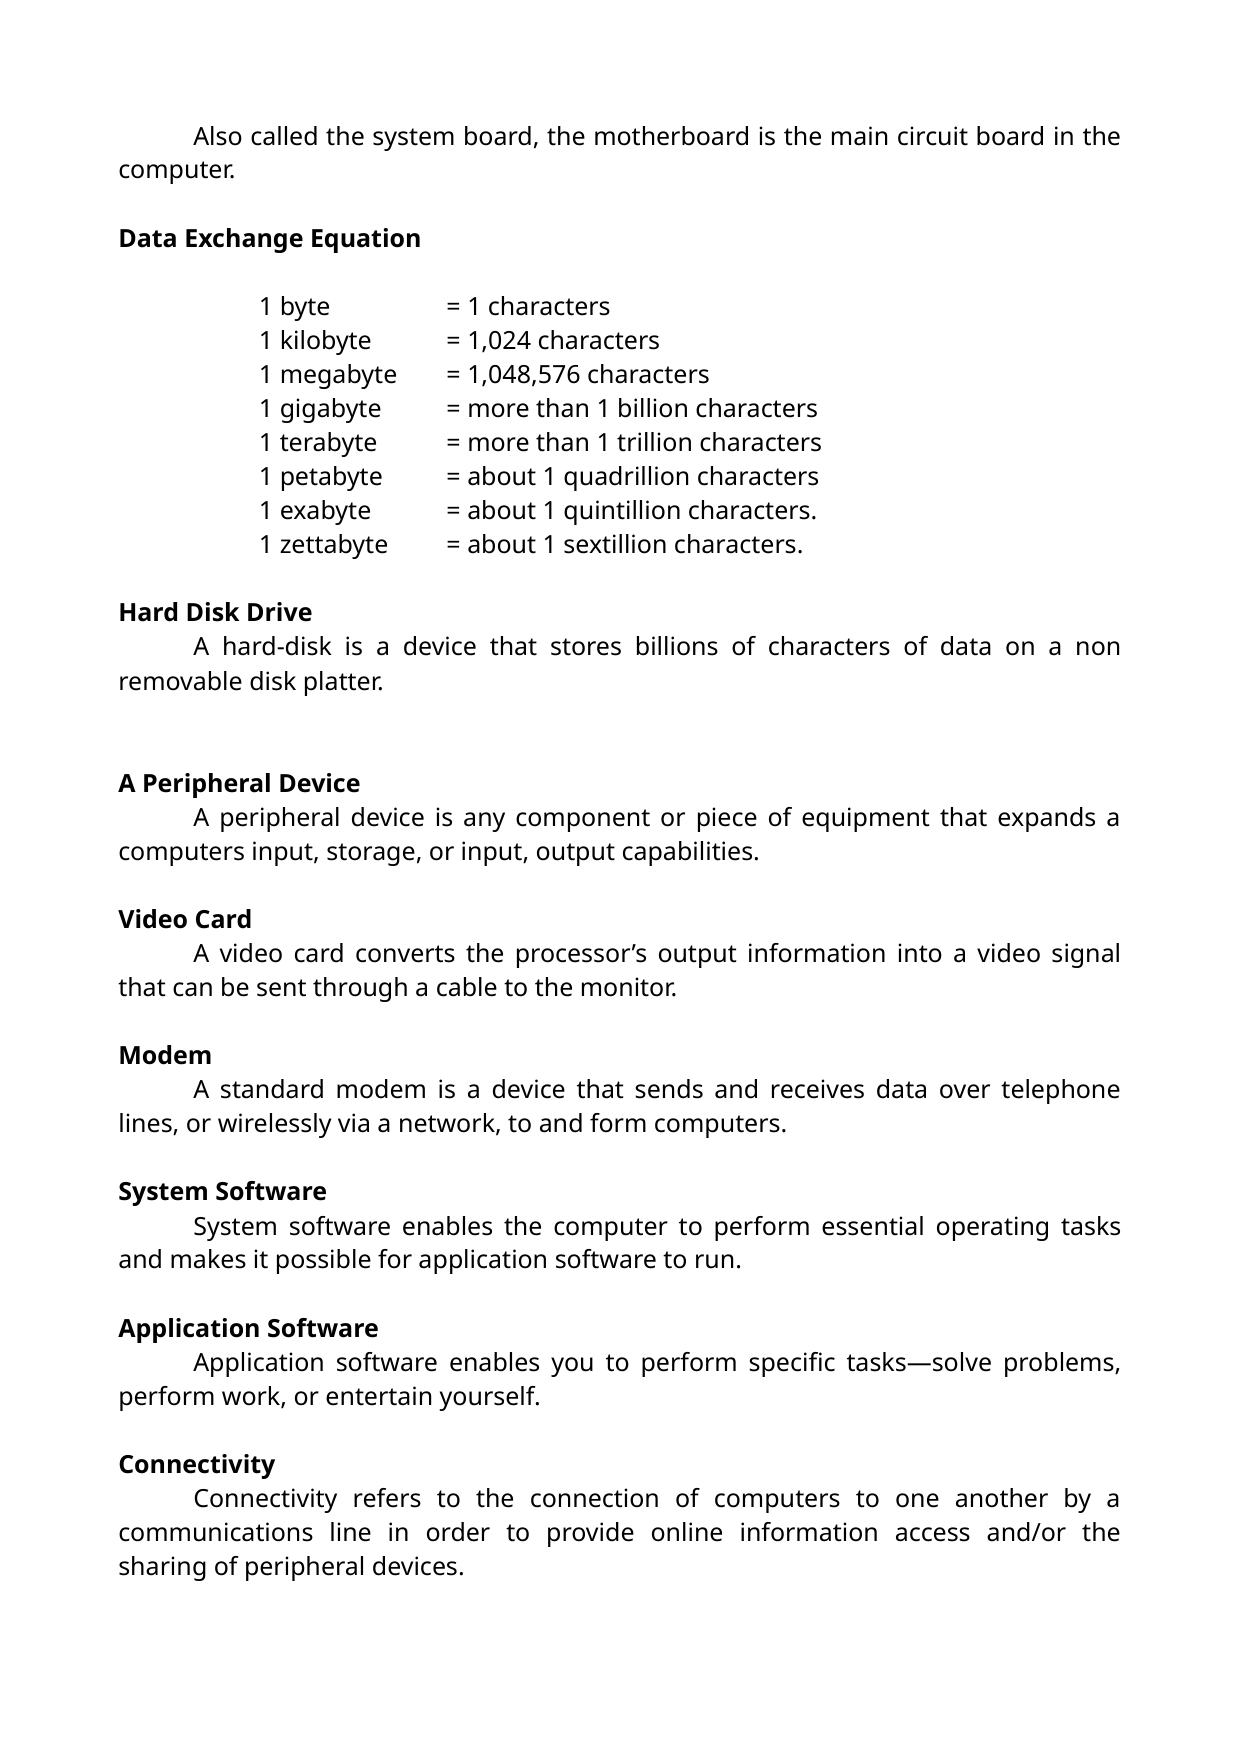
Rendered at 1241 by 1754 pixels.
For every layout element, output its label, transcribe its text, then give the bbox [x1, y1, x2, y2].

text Also called the system board, the motherboard is the main circuit board in the computer. [118, 118, 1122, 186]
text Data Exchange Equation [118, 220, 1122, 254]
text 1 byte = 1 characters [118, 288, 1122, 322]
text 1 megabyte = 1,048,576 characters [118, 357, 1122, 391]
text System Software [118, 1174, 1122, 1208]
text 1 exabyte = about 1 quintillion characters. [118, 493, 1122, 527]
text A peripheral device is any component or piece of equipment that expands a computers input, storage, or input, output capabilities. [118, 799, 1122, 867]
text Connectivity refers to the connection of computers to one another by a communications line in order to provide online information access and/or the sharing of peripheral devices. [118, 1481, 1122, 1583]
text A standard modem is a device that sends and receives data over telephone lines, or wirelessly via a network, to and form computers. [118, 1072, 1122, 1140]
text Hard Disk Drive [118, 595, 1122, 629]
text Video Card [118, 902, 1122, 936]
text Application software enables you to perform specific tasks—solve problems, perform work, or entertain yourself. [118, 1344, 1122, 1412]
text 1 terabyte = more than 1 trillion characters [118, 425, 1122, 459]
text A video card converts the processor’s output information into a video signal that can be sent through a cable to the monitor. [118, 936, 1122, 1004]
text 1 petabyte = about 1 quadrillion characters [118, 459, 1122, 493]
text A Peripheral Device [118, 765, 1122, 799]
text Application Software [118, 1310, 1122, 1344]
text A hard-disk is a device that stores billions of characters of data on a non removable disk platter. [118, 629, 1122, 697]
text 1 kilobyte = 1,024 characters [118, 322, 1122, 357]
text System software enables the computer to perform essential operating tasks and makes it possible for application software to run. [118, 1208, 1122, 1276]
text 1 gigabyte = more than 1 billion characters [118, 391, 1122, 425]
text 1 zettabyte = about 1 sextillion characters. [118, 527, 1122, 561]
text Connectivity [118, 1447, 1122, 1481]
text Modem [118, 1038, 1122, 1072]
